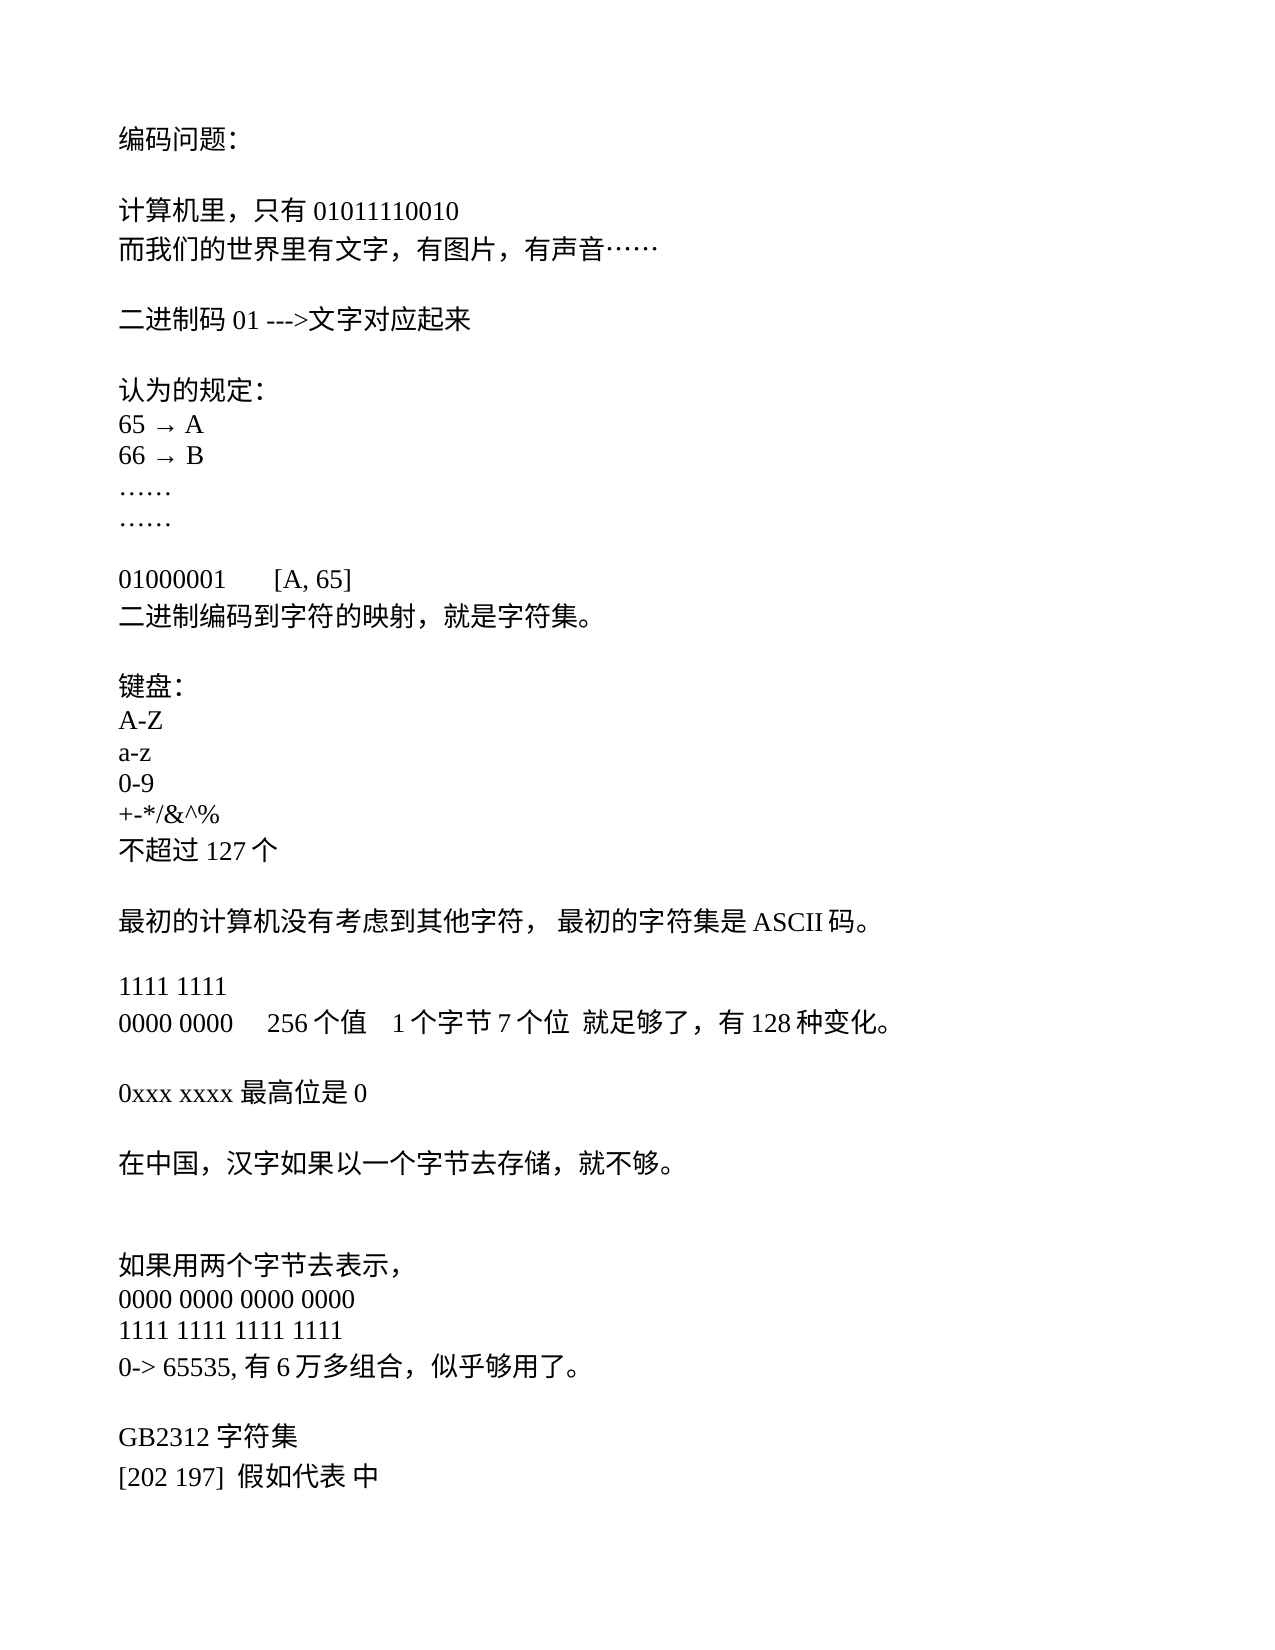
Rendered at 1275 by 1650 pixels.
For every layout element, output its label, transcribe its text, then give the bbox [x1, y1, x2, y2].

text 认为的规定： [118, 369, 1157, 408]
text 如果用两个字节去表示， [118, 1243, 1157, 1283]
text 最初的计算机没有考虑到其他字符， 最初的字符集是ASCII码。 [118, 899, 1157, 939]
text 0-> 65535, 有6万多组合，似乎够用了。 [118, 1345, 1157, 1384]
text 0-9 [118, 767, 1157, 798]
text 1111 1111 [118, 970, 1157, 1001]
text …… [118, 470, 1157, 501]
text 65 → A [118, 408, 1157, 439]
text 二进制码 01 --->文字对应起来 [118, 298, 1157, 337]
text 计算机里，只有01011110010 [118, 188, 1157, 228]
text 而我们的世界里有文字，有图片，有声音…… [118, 228, 1157, 267]
text 二进制编码到字符的映射，就是字符集。 [118, 595, 1157, 634]
text …… [118, 501, 1157, 532]
text 0000 0000 0000 0000 [118, 1283, 1157, 1314]
text 编码问题： [118, 118, 1157, 157]
text 键盘： [118, 665, 1157, 704]
text +-*/&^% [118, 798, 1157, 829]
text A-Z [118, 704, 1157, 736]
text 不超过 127个 [118, 829, 1157, 868]
text GB2312 字符集 [118, 1415, 1157, 1455]
text a-z [118, 736, 1157, 767]
text 01000001 [A, 65] [118, 564, 1157, 595]
text [202 197] 假如代表 中 [118, 1455, 1157, 1494]
text 在中国，汉字如果以一个字节去存储，就不够。 [118, 1142, 1157, 1181]
text 1111 1111 1111 1111 [118, 1314, 1157, 1345]
text 66 → B [118, 439, 1157, 470]
text 0xxx xxxx 最高位是0 [118, 1071, 1157, 1111]
text 0000 0000 256个值 1个字节7个位 就足够了，有128种变化。 [118, 1001, 1157, 1040]
